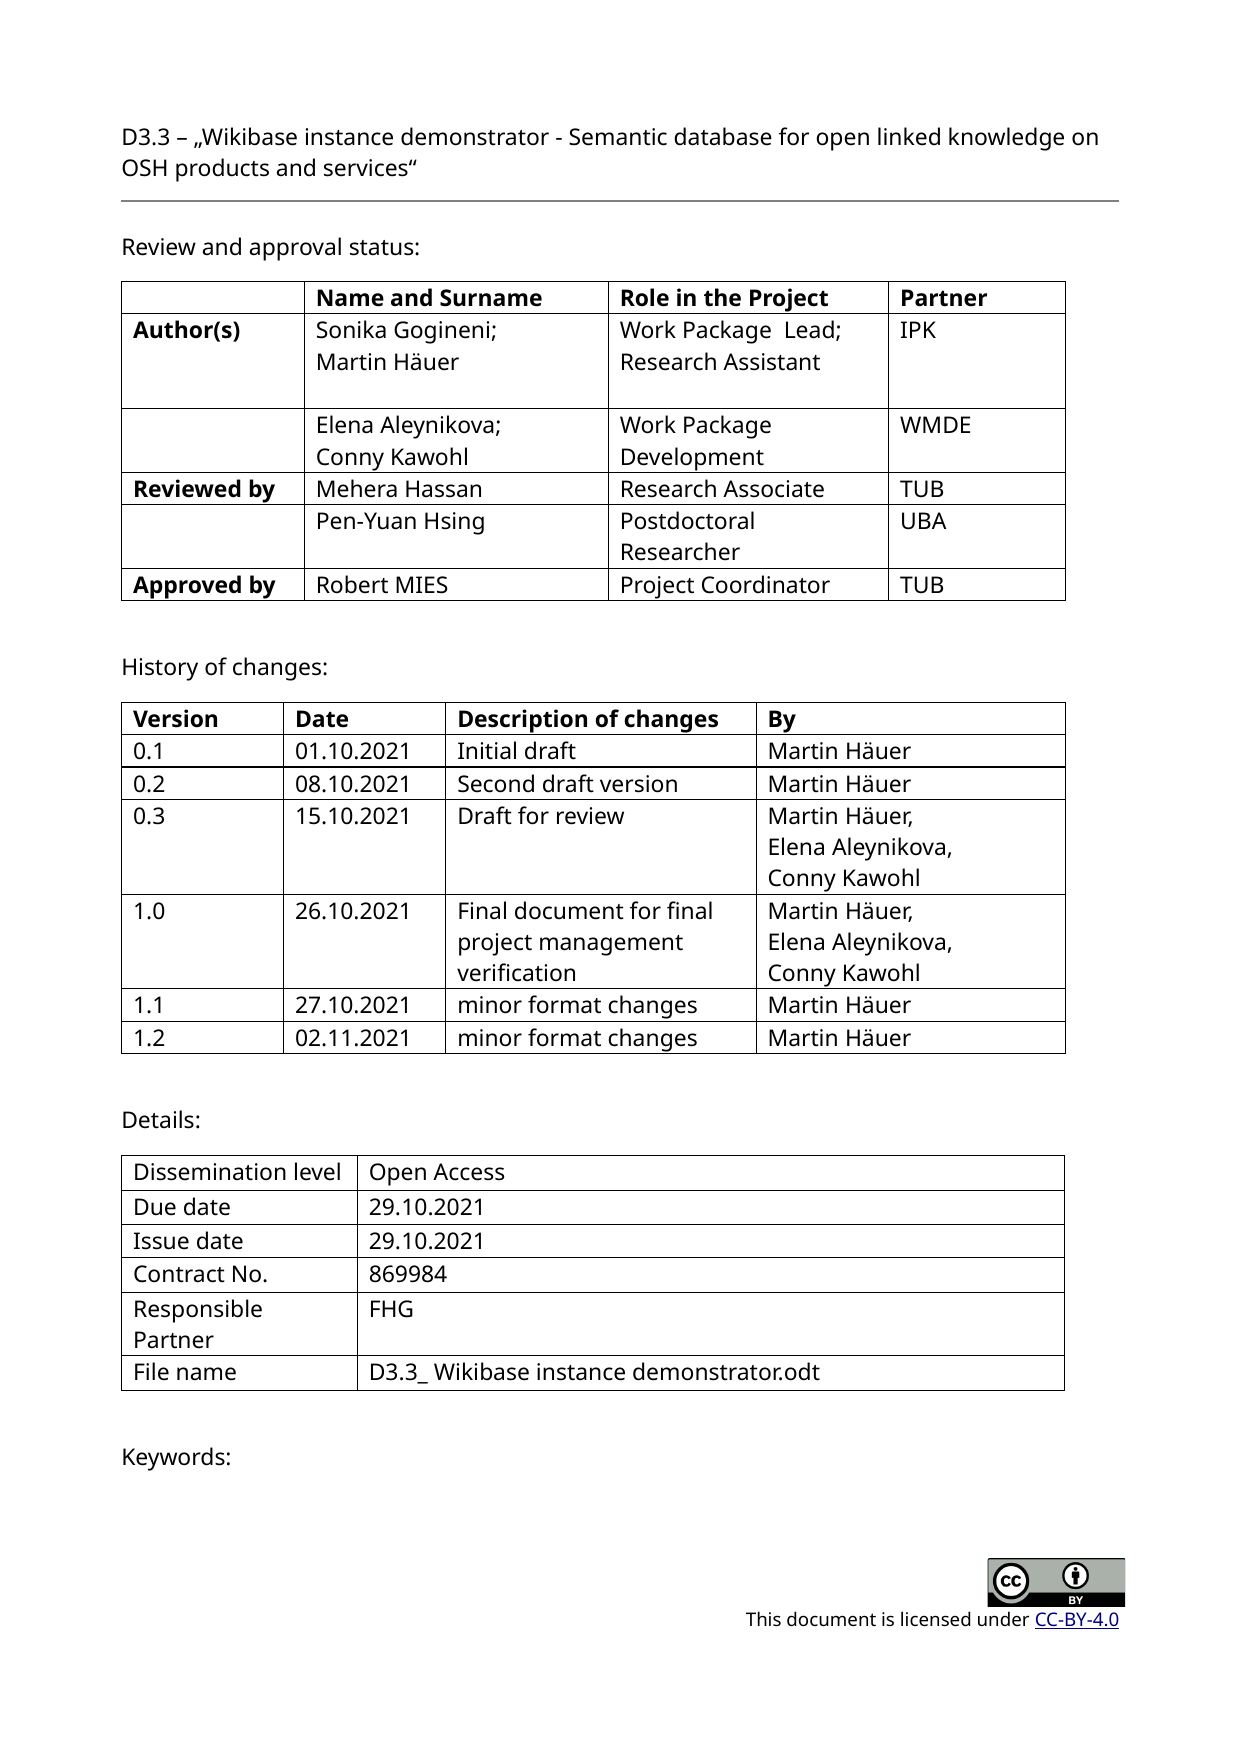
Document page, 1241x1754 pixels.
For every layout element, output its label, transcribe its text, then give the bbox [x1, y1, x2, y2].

table_cell 29.10.2021 [358, 1225, 1064, 1257]
table_cell Robert MIES [305, 569, 608, 600]
table_cell 29.10.2021 [358, 1191, 1064, 1224]
table_cell 26.10.2021 [284, 895, 445, 988]
table_cell Approved by [122, 569, 304, 600]
table_cell FHG [358, 1293, 1064, 1355]
table_cell Work Package Development [609, 409, 888, 472]
table_cell Project Coordinator [609, 569, 888, 600]
table_cell Draft for review [446, 800, 756, 893]
table_header Dissemination level [122, 1156, 357, 1189]
table_cell File name [122, 1356, 357, 1390]
table_cell IPK [889, 314, 1065, 408]
table_cell minor format changes [446, 1022, 756, 1053]
table_header Date [284, 703, 445, 734]
table_cell Responsible Partner [122, 1293, 357, 1355]
table_cell Reviewed by [122, 473, 304, 504]
table_cell Research Associate [609, 473, 888, 504]
table_cell Martin Häuer [757, 989, 1065, 1021]
table_cell Work Package Lead; Research Assistant [609, 314, 888, 408]
table_cell 0.3 [122, 800, 283, 893]
table_cell Martin Häuer [757, 768, 1065, 799]
table_cell Final document for final project management verification [446, 895, 756, 988]
table_cell 02.11.2021 [284, 1022, 445, 1053]
table_cell 27.10.2021 [284, 989, 445, 1021]
table_cell Second draft version [446, 768, 756, 799]
table_header Name and Surname [305, 282, 608, 313]
table_cell TUB [889, 569, 1065, 600]
table_cell D3.3_ Wikibase instance demonstrator.odt [358, 1356, 1064, 1390]
table_cell TUB [889, 473, 1065, 504]
table_cell Author(s) [122, 314, 304, 408]
table_cell 01.10.2021 [284, 735, 445, 766]
table_cell 0.2 [122, 768, 283, 799]
text History of changes: [121, 651, 1119, 683]
table_cell WMDE [889, 409, 1065, 472]
table_cell Martin Häuer, Elena Aleynikova, Conny Kawohl [757, 895, 1065, 988]
text Details: [121, 1104, 1119, 1136]
table_cell Pen-Yuan Hsing [305, 505, 608, 567]
table_cell 0.1 [122, 735, 283, 766]
table_cell 1.2 [122, 1022, 283, 1053]
table_cell Martin Häuer, Elena Aleynikova, Conny Kawohl [757, 800, 1065, 893]
table_header Role in the Project [609, 282, 888, 313]
table_header Open Access [358, 1156, 1064, 1189]
table_header Partner [889, 282, 1065, 313]
table_header [122, 282, 304, 313]
table_cell [122, 409, 304, 472]
table_cell Mehera Hassan [305, 473, 608, 504]
table_header Description of changes [446, 703, 756, 734]
table_cell 08.10.2021 [284, 768, 445, 799]
table_cell Initial draft [446, 735, 756, 766]
text D3.3 – „Wikibase instance demonstrator - Semantic database for open linked knowledge on OSH products and services“ [121, 121, 1119, 183]
picture [987, 1558, 1125, 1607]
table_cell Sonika Gogineni; Martin Häuer [305, 314, 608, 408]
table_cell 15.10.2021 [284, 800, 445, 893]
text Keywords: [121, 1441, 1119, 1473]
table_header Version [122, 703, 283, 734]
table_cell 1.1 [122, 989, 283, 1021]
table_cell Postdoctoral Researcher [609, 505, 888, 567]
table_cell UBA [889, 505, 1065, 567]
table_cell minor format changes [446, 989, 756, 1021]
table_cell 1.0 [122, 895, 283, 988]
text Review and approval status: [121, 231, 1119, 262]
table_cell Due date [122, 1191, 357, 1224]
table_header By [757, 703, 1065, 734]
table_cell 869984 [358, 1258, 1064, 1292]
table_cell Issue date [122, 1225, 357, 1257]
table_cell Martin Häuer [757, 735, 1065, 766]
table_cell Martin Häuer [757, 1022, 1065, 1053]
table_cell Elena Aleynikova; Conny Kawohl [305, 409, 608, 472]
table_cell Contract No. [122, 1258, 357, 1292]
table_cell [122, 505, 304, 567]
